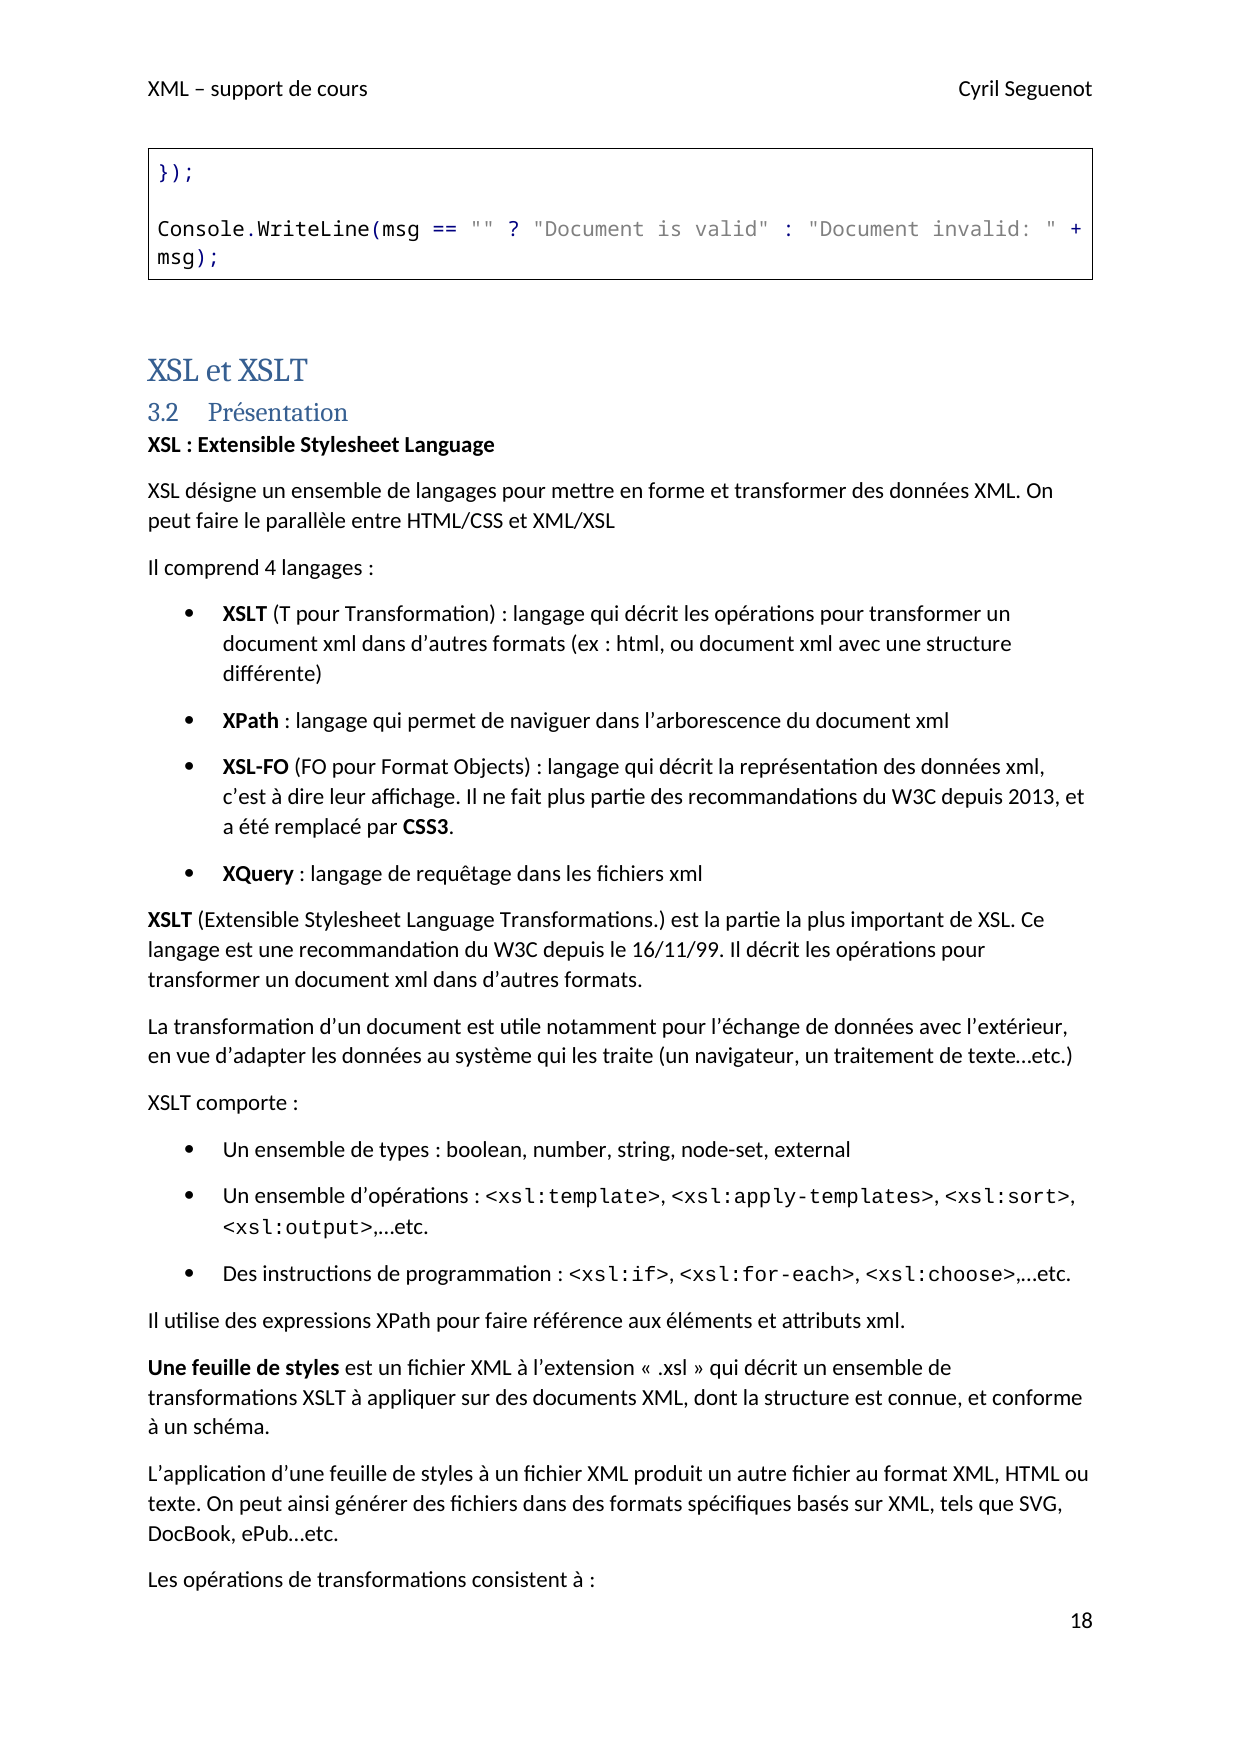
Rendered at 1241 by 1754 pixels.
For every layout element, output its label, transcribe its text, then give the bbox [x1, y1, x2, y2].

text Il comprend 4 langages : [148, 553, 1093, 581]
text La transformation d’un document est utile notamment pour l’échange de données avec l’extérieur, en vue d’adapter les données au système qui les traite (un navigateur, un traitement de texte…etc.) [148, 1012, 1093, 1070]
list Un ensemble d’opérations : <xsl:template>, <xsl:apply-templates>, <xsl:sort>, <xsl:output>,…etc. [185, 1181, 1093, 1240]
list XSLT (T pour Transformation) : langage qui décrit les opérations pour transformer un document xml dans d’autres formats (ex : html, ou document xml avec une structure différente) [185, 599, 1093, 687]
text Les opérations de transformations consistent à : [148, 1565, 1093, 1593]
text Il utilise des expressions XPath pour faire référence aux éléments et attributs xml. [148, 1306, 1093, 1334]
list XQuery : langage de requêtage dans les fichiers xml [185, 859, 1093, 887]
list Un ensemble de types : boolean, number, string, node-set, external [185, 1135, 1093, 1163]
text XSLT comporte : [148, 1088, 1093, 1116]
list XSL-FO (FO pour Format Objects) : langage qui décrit la représentation des données xml, c’est à dire leur affichage. Il ne fait plus partie des recommandations du W3C depuis 2013, et a été remplacé par CSS3. [185, 752, 1093, 840]
text XSLT (Extensible Stylesheet Language Transformations.) est la partie la plus important de XSL. Ce langage est une recommandation du W3C depuis le 16/11/99. Il décrit les opérations pour transformer un document xml dans d’autres formats. [148, 905, 1093, 993]
list XPath : langage qui permet de naviguer dans l’arborescence du document xml [185, 706, 1093, 734]
list Des instructions de programmation : <xsl:if>, <xsl:for-each>, <xsl:choose>,…etc. [185, 1259, 1093, 1287]
text XSL désigne un ensemble de langages pour mettre en forme et transformer des données XML. On peut faire le parallèle entre HTML/CSS et XML/XSL [148, 477, 1093, 534]
subtitle XSL et XSLT [148, 352, 1093, 390]
subtitle Présentation [148, 397, 1093, 428]
text Une feuille de styles est un fichier XML à l’extension « .xsl » qui décrit un ensemble de transformations XSLT à appliquer sur des documents XML, dont la structure est connue, et conforme à un schéma. [148, 1353, 1093, 1441]
text }); [149, 149, 1092, 185]
text Console.WriteLine(msg == "" ? "Document is valid" : "Document invalid: " + msg); [149, 204, 1092, 279]
text XSL : Extensible Stylesheet Language [148, 430, 1093, 458]
text L’application d’une feuille de styles à un fichier XML produit un autre fichier au format XML, HTML ou texte. On peut ainsi générer des fichiers dans des formats spécifiques basés sur XML, tels que SVG, DocBook, ePub…etc. [148, 1459, 1093, 1547]
